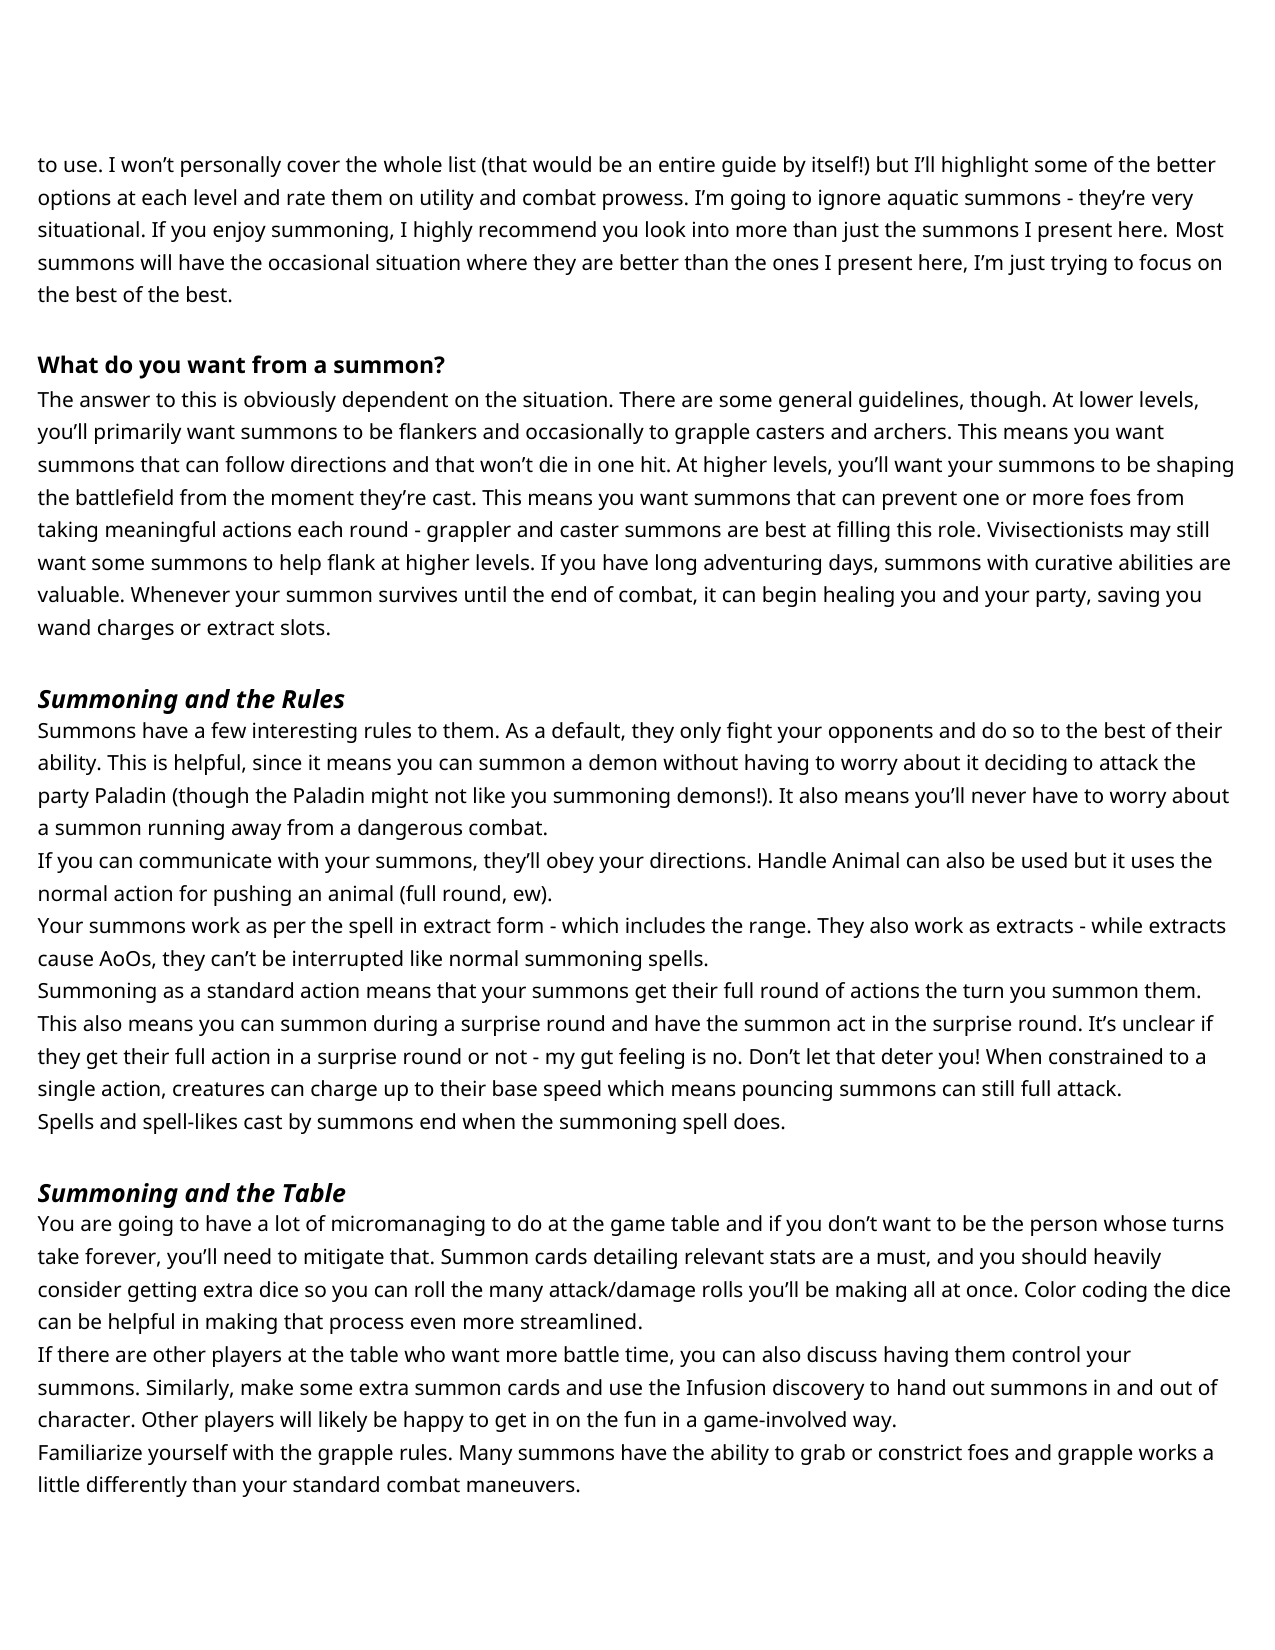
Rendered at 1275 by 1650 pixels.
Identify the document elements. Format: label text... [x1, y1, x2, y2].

text to use. I won’t personally cover the whole list (that would be an entire guide by itself!) but I’ll highlight some of the better options at each level and rate them on utility and combat prowess. I’m going to ignore aquatic summons - they’re very situational. If you enjoy summoning, I highly recommend you look into more than just the summons I present here. Most summons will have the occasional situation where they are better than the ones I present here, I’m just trying to focus on the best of the best. [37, 150, 1237, 309]
text Summons have a few interesting rules to them. As a default, they only fight your opponents and do so to the best of their ability. This is helpful, since it means you can summon a demon without having to worry about it deciding to attack the party Paladin (though the Paladin might not like you summoning demons!). It also means you’ll never have to worry about a summon running away from a dangerous combat. [37, 716, 1237, 842]
text The answer to this is obviously dependent on the situation. There are some general guidelines, though. At lower levels, you’ll primarily want summons to be flankers and occasionally to grapple casters and archers. This means you want summons that can follow directions and that won’t die in one hit. At higher levels, you’ll want your summons to be shaping the battlefield from the moment they’re cast. This means you want summons that can prevent one or more foes from taking meaningful actions each round - grappler and caster summons are best at filling this role. Vivisectionists may still want some summons to help flank at higher levels. If you have long adventuring days, summons with curative abilities are valuable. Whenever your summon survives until the end of combat, it can begin healing you and your party, saving you wand charges or extract slots. [37, 385, 1237, 642]
text Your summons work as per the spell in extract form - which includes the range. They also work as extracts - while extracts cause AoOs, they can’t be interrupted like normal summoning spells. [37, 911, 1237, 972]
text What do you want from a summon? [37, 349, 1237, 380]
text You are going to have a lot of micromanaging to do at the game table and if you don’t want to be the person whose turns take forever, you’ll need to mitigate that. Summon cards detailing relevant stats are a must, and you should heavily consider getting extra dice so you can roll the many attack/damage rolls you’ll be making all at once. Color coding the dice can be helpful in making that process even more streamlined. [37, 1209, 1237, 1336]
subtitle Summoning and the Table [37, 1176, 1237, 1209]
text If there are other players at the table who want more battle time, you can also discuss having them control your summons. Similarly, make some extra summon cards and use the Infusion discovery to hand out summons in and out of character. Other players will likely be happy to get in on the fun in a game-involved way. [37, 1340, 1237, 1434]
text Spells and spell-likes cast by summons end when the summoning spell does. [37, 1107, 1237, 1135]
text Familiarize yourself with the grapple rules. Many summons have the ability to grab or constrict foes and grapple works a little differently than your standard combat maneuvers. [37, 1438, 1237, 1499]
text Summoning as a standard action means that your summons get their full round of actions the turn you summon them. This also means you can summon during a surprise round and have the summon act in the surprise round. It’s unclear if they get their full action in a surprise round or not - my gut feeling is no. Don’t let that deter you! When constrained to a single action, creatures can charge up to their base speed which means pouncing summons can still full attack. [37, 977, 1237, 1103]
subtitle Summoning and the Rules [37, 682, 1237, 716]
text If you can communicate with your summons, they’ll obey your directions. Handle Animal can also be used but it uses the normal action for pushing an animal (full round, ew). [37, 846, 1237, 907]
